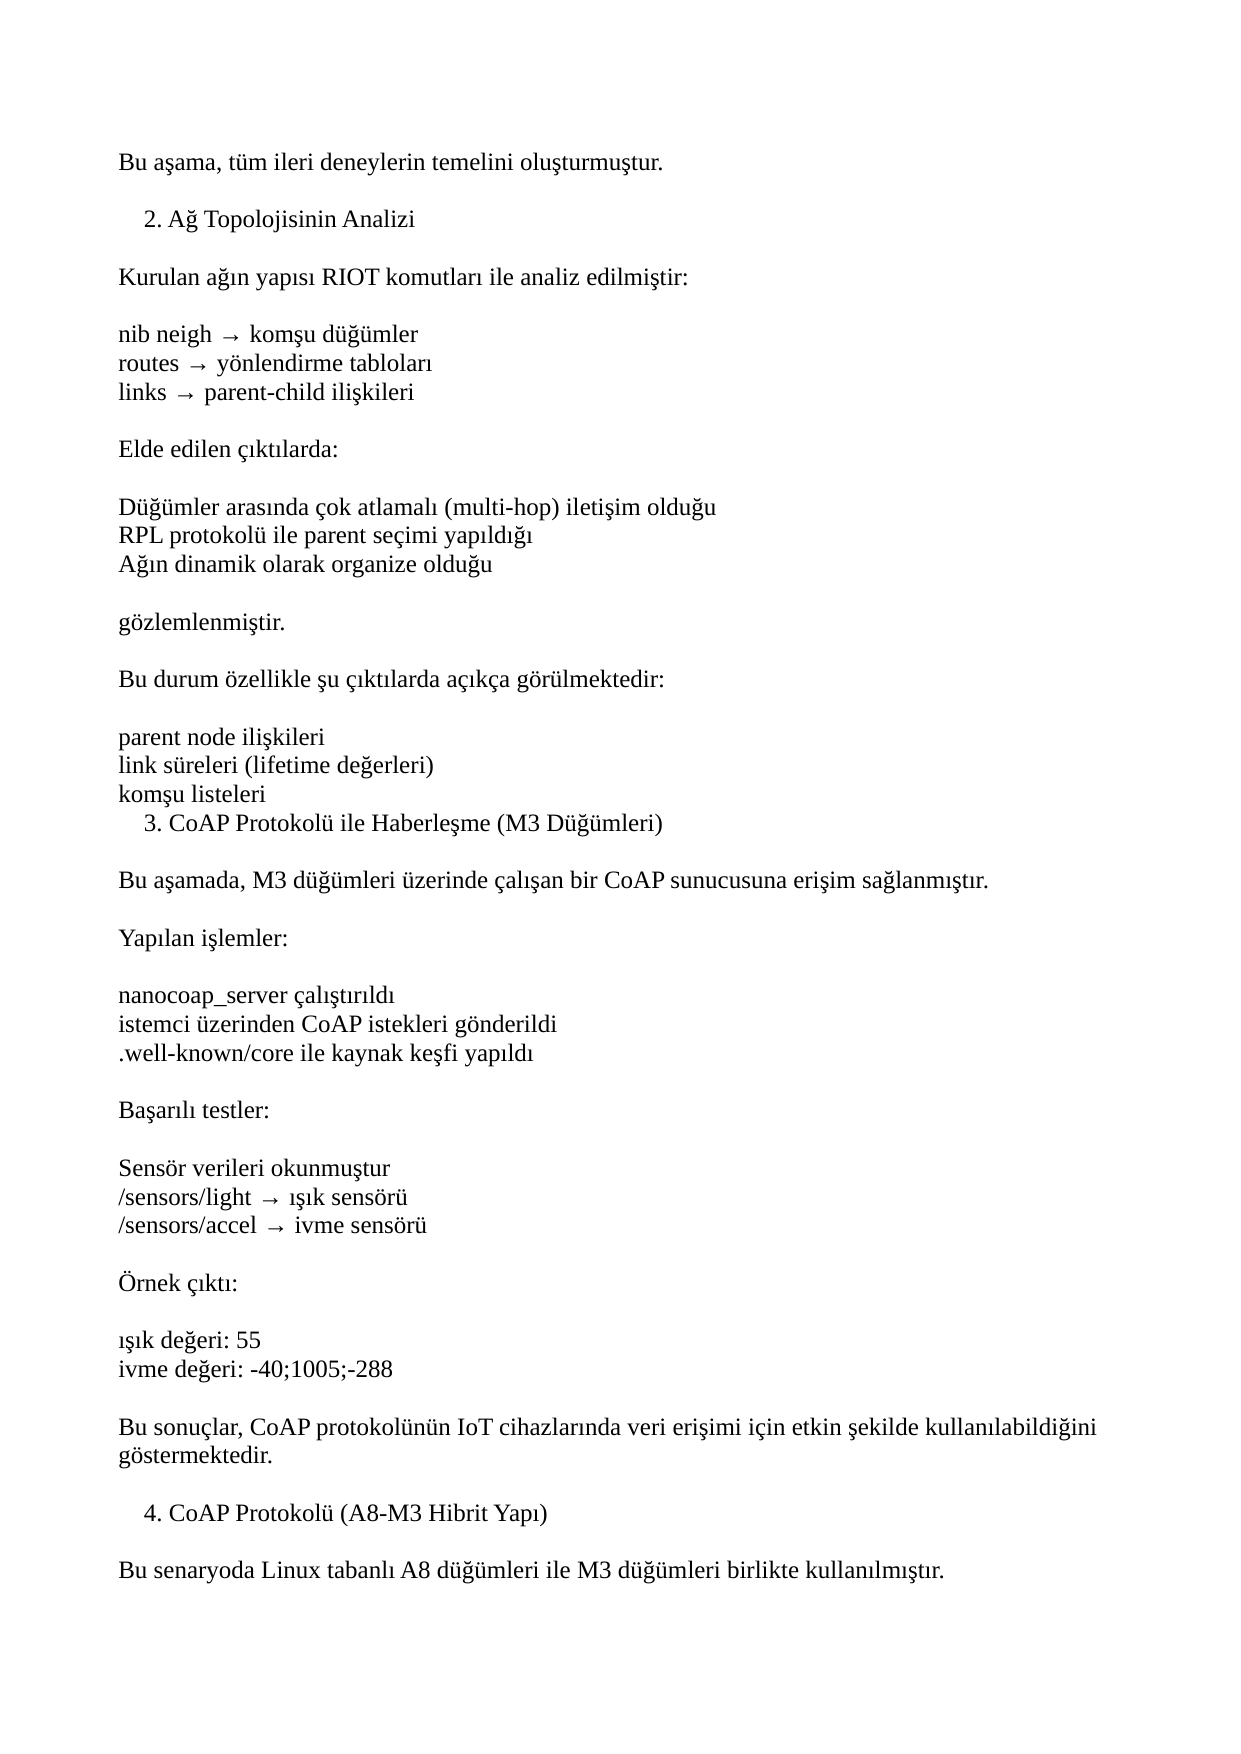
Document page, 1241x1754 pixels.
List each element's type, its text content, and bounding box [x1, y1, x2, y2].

text Bu senaryoda Linux tabanlı A8 düğümleri ile M3 düğümleri birlikte kullanılmıştır. [118, 1556, 1122, 1584]
text Bu durum özellikle şu çıktılarda açıkça görülmektedir: [118, 664, 1122, 693]
text nanocoap_server çalıştırıldı [118, 981, 1122, 1009]
text Örnek çıktı: [118, 1268, 1122, 1297]
text link süreleri (lifetime değerleri) [118, 751, 1122, 779]
text istemci üzerinden CoAP istekleri gönderildi [118, 1009, 1122, 1038]
text routes → yönlendirme tabloları [118, 348, 1122, 377]
text Bu aşama, tüm ileri deneylerin temelini oluşturmuştur. [118, 147, 1122, 176]
text Düğümler arasında çok atlamalı (multi-hop) iletişim olduğu [118, 492, 1122, 521]
text nib neigh → komşu düğümler [118, 319, 1122, 348]
text 🔹 4. CoAP Protokolü (A8-M3 Hibrit Yapı) [118, 1498, 1122, 1527]
text Bu aşamada, M3 düğümleri üzerinde çalışan bir CoAP sunucusuna erişim sağlanmıştır. [118, 866, 1122, 894]
text ivme değeri: -40;1005;-288 [118, 1354, 1122, 1383]
text RPL protokolü ile parent seçimi yapıldığı [118, 521, 1122, 549]
text 🔹 2. Ağ Topolojisinin Analizi [118, 204, 1122, 233]
text parent node ilişkileri [118, 722, 1122, 751]
text ışık değeri: 55 [118, 1326, 1122, 1354]
text Bu sonuçlar, CoAP protokolünün IoT cihazlarında veri erişimi için etkin şekilde kullanılabildiğini göstermektedir. [118, 1412, 1122, 1469]
text Ağın dinamik olarak organize olduğu [118, 549, 1122, 578]
text komşu listeleri [118, 779, 1122, 808]
text Elde edilen çıktılarda: [118, 434, 1122, 463]
text Sensör verileri okunmuştur [118, 1153, 1122, 1182]
text /sensors/light → ışık sensörü [118, 1182, 1122, 1211]
text Yapılan işlemler: [118, 923, 1122, 952]
text gözlemlenmiştir. [118, 607, 1122, 636]
text 🔹 3. CoAP Protokolü ile Haberleşme (M3 Düğümleri) [118, 808, 1122, 837]
text /sensors/accel → ivme sensörü [118, 1211, 1122, 1239]
text .well-known/core ile kaynak keşfi yapıldı [118, 1038, 1122, 1067]
text links → parent-child ilişkileri [118, 377, 1122, 406]
text Başarılı testler: [118, 1096, 1122, 1124]
text Kurulan ağın yapısı RIOT komutları ile analiz edilmiştir: [118, 262, 1122, 291]
